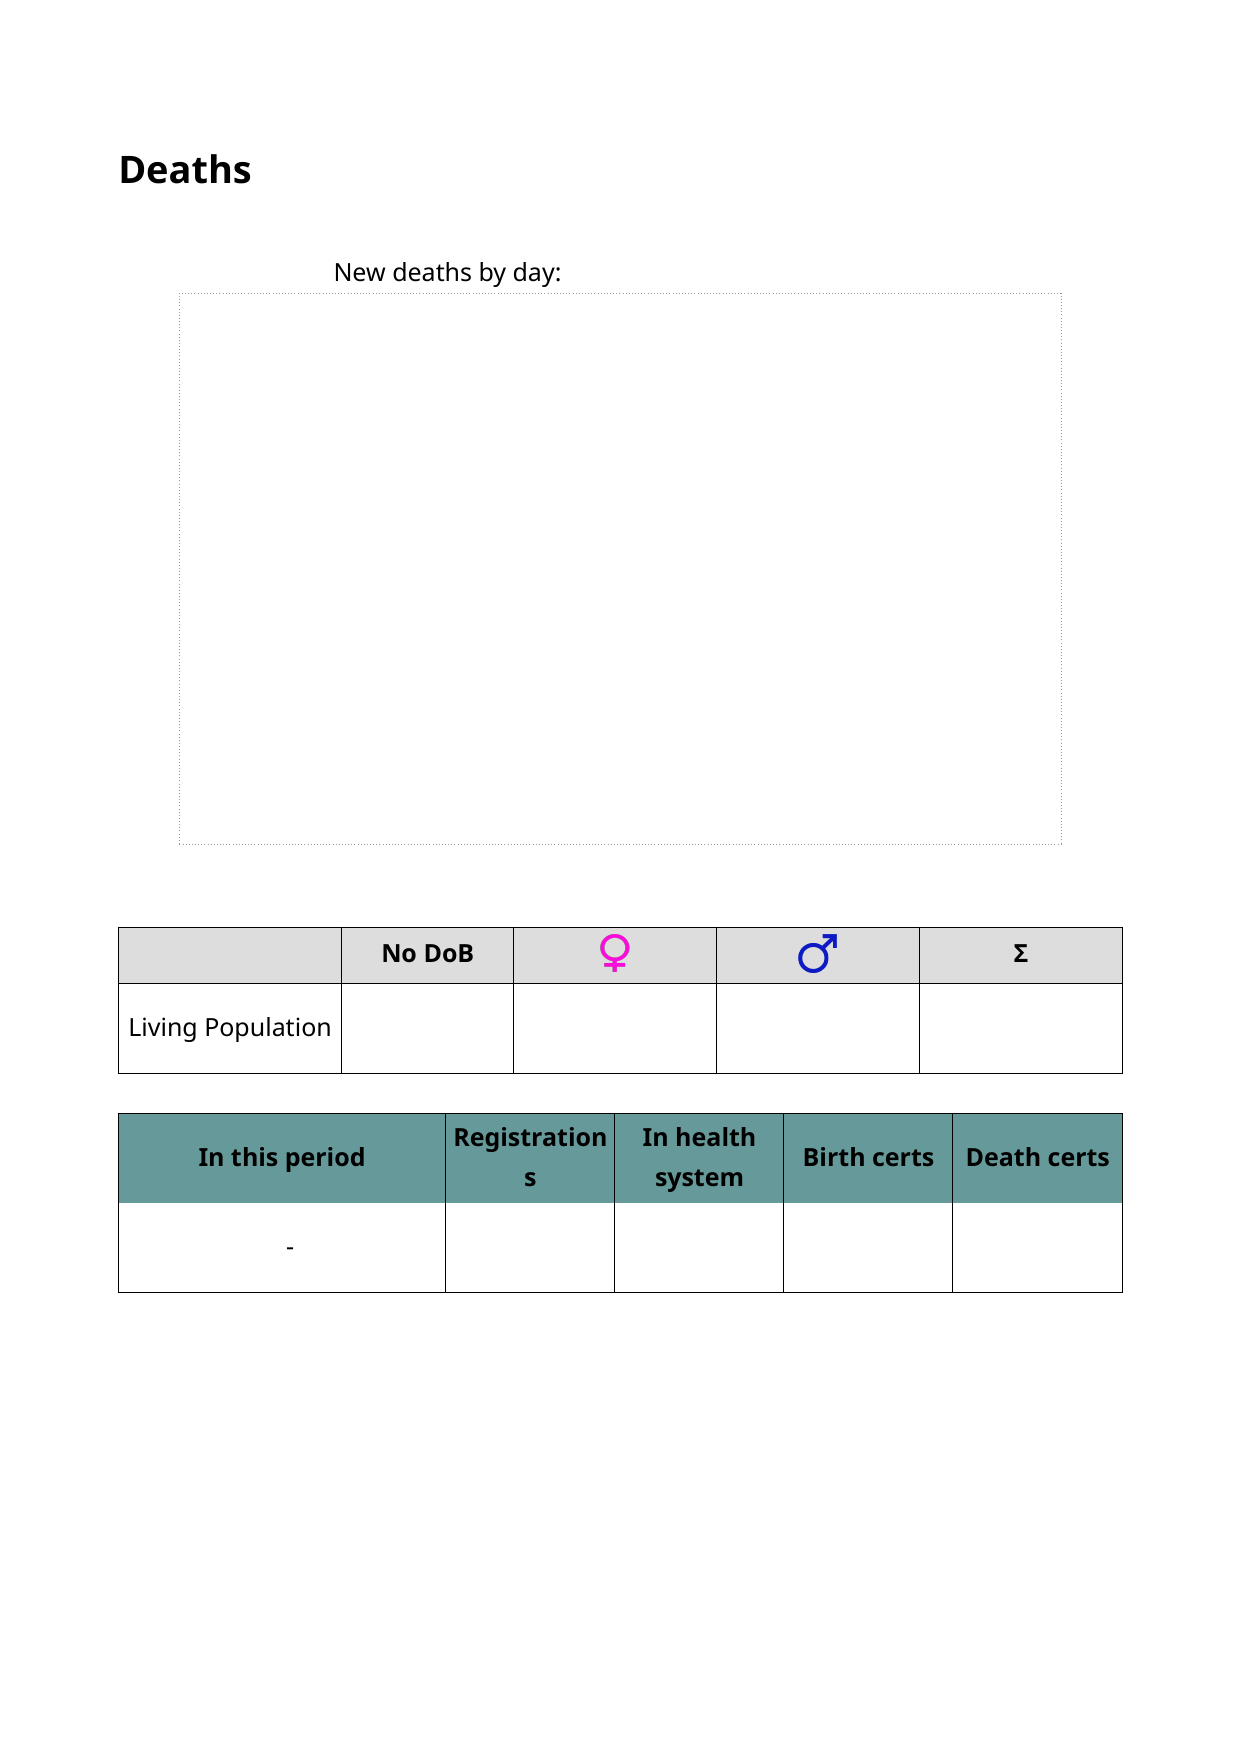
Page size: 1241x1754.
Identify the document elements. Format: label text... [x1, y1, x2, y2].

picture [598, 933, 632, 973]
table_cell <new_in_health_system> [615, 1203, 783, 1292]
table_cell <new_people> [446, 1203, 614, 1292]
table_header No DoB [342, 928, 513, 983]
table_header Registrations [446, 1114, 614, 1203]
table_header Death certs [953, 1114, 1122, 1203]
table_header Birth certs [784, 1114, 952, 1203]
table_header New deaths by day: <health_condition.rec_name> [118, 254, 1122, 292]
subtitle Deaths [118, 143, 1122, 195]
table_cell [118, 293, 1122, 848]
table_header [119, 928, 341, 983]
table_cell <new_deaths> [953, 1203, 1122, 1292]
text </if> [118, 1293, 1122, 1327]
table_cell <ptotal_f + ptotal_m> [920, 984, 1122, 1073]
text <if test="demographics"> [118, 887, 1122, 921]
table_cell <start_date> - <end_date> [119, 1203, 445, 1292]
table_header Σ [920, 928, 1122, 983]
table_cell <ptotal_f> [514, 984, 716, 1073]
table_cell <new_births> [784, 1203, 952, 1292]
table_header In health system [615, 1114, 783, 1203]
table_cell Living Population [119, 984, 341, 1073]
table_cell <no_dob> [342, 984, 513, 1073]
table_header [717, 928, 919, 983]
table_cell <ptotal_m> [717, 984, 919, 1073]
table_header In this period [119, 1114, 445, 1203]
table_header [514, 928, 716, 983]
picture [797, 933, 838, 974]
